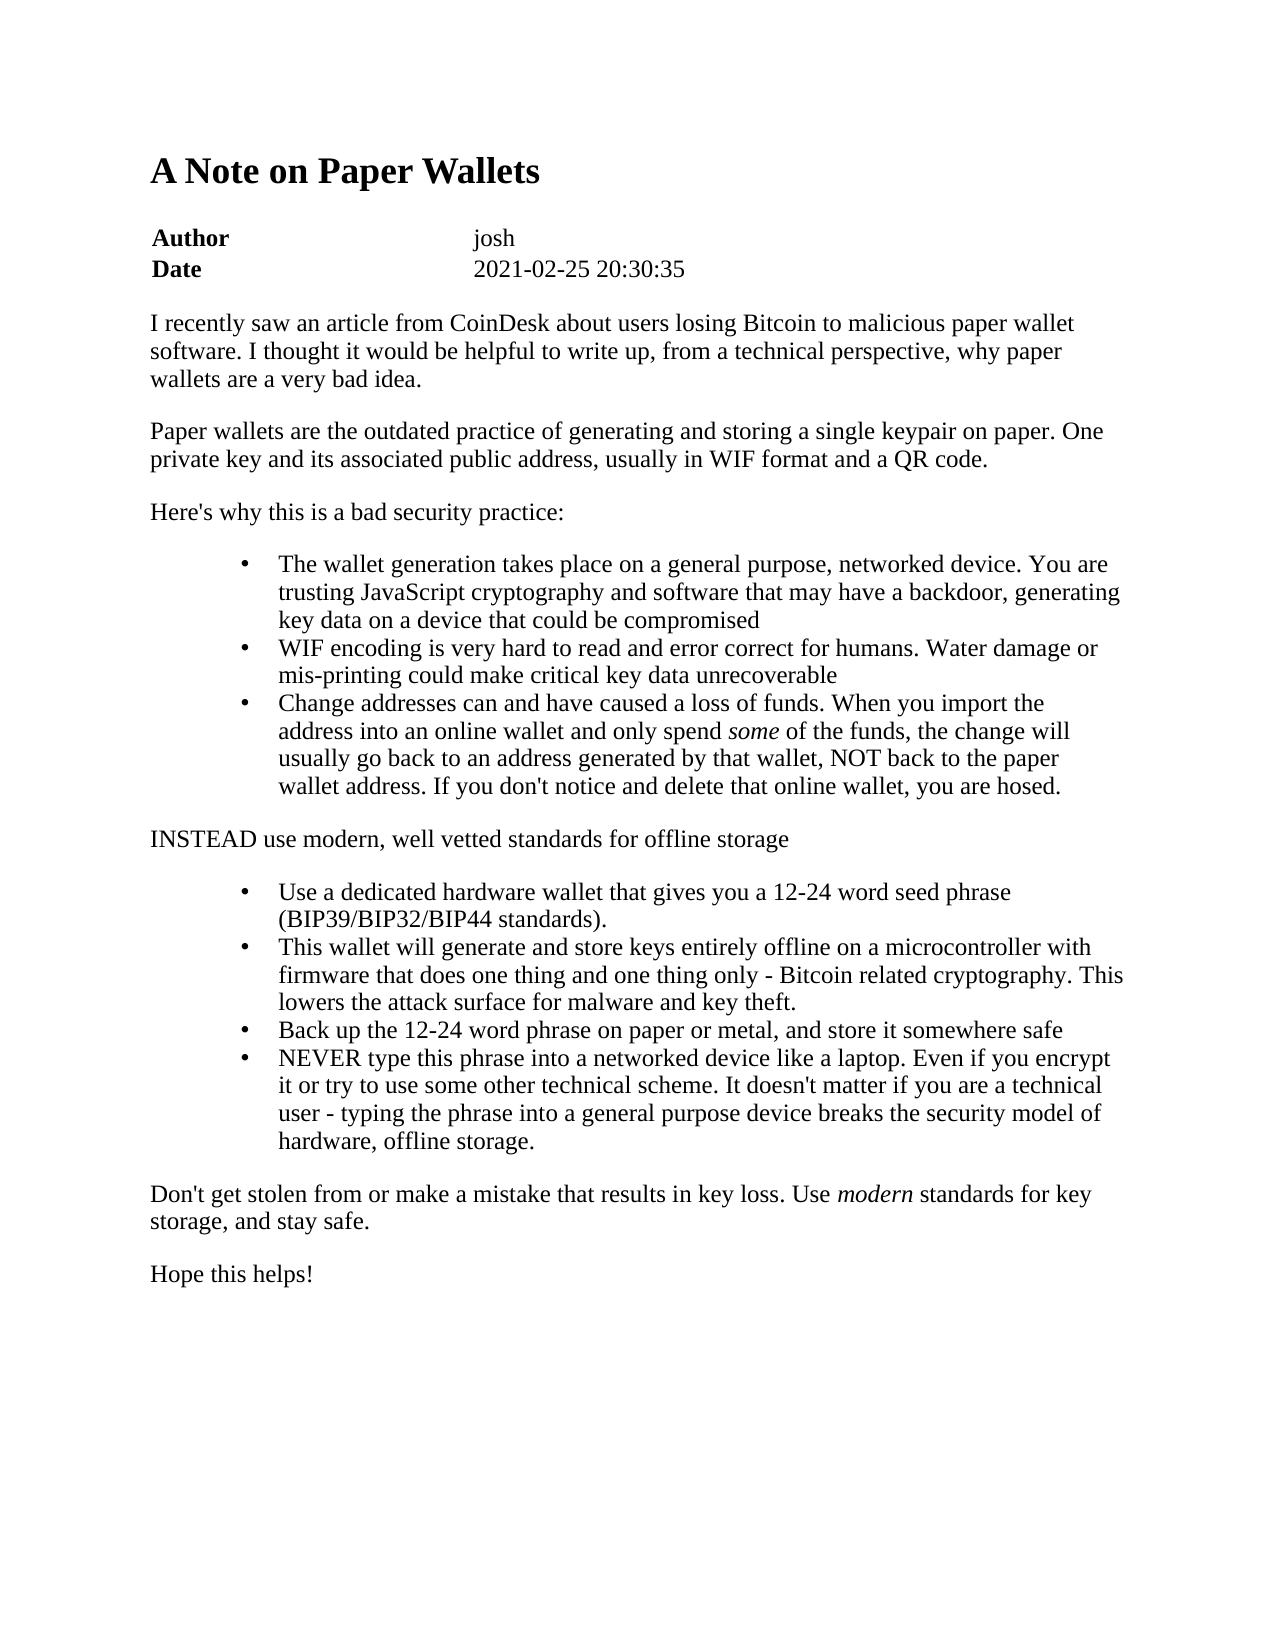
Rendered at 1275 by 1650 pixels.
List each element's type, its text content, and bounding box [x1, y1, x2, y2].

text Here's why this is a bad security practice: [150, 498, 1125, 526]
table_header Author [150, 223, 472, 253]
list Back up the 12-24 word phrase on paper or metal, and store it somewhere safe [241, 1016, 1125, 1044]
subtitle A Note on Paper Wallets [150, 150, 1125, 192]
text I recently saw an article from CoinDesk about users losing Bitcoin to malicious paper wallet software. I thought it would be helpful to write up, from a technical perspective, why paper wallets are a very bad idea. [150, 309, 1125, 392]
text Don't get stolen from or make a mistake that results in key loss. Use modern standards for key storage, and stay safe. [150, 1180, 1125, 1235]
list The wallet generation takes place on a general purpose, networked device. You are trusting JavaScript cryptography and software that may have a backdoor, generating key data on a device that could be compromised [241, 551, 1125, 634]
text INSTEAD use modern, well vetted standards for offline storage [150, 825, 1125, 853]
list NEVER type this phrase into a networked device like a laptop. Even if you encrypt it or try to use some other technical scheme. It doesn't matter if you are a technical user - typing the phrase into a general purpose device breaks the security model of hardware, offline storage. [241, 1044, 1125, 1155]
text Hope this helps! [150, 1260, 1125, 1288]
list Change addresses can and have caused a loss of funds. When you import the address into an online wallet and only spend some of the funds, the change will usually go back to an address generated by that wallet, NOT back to the paper wallet address. If you don't notice and delete that online wallet, you are hosed. [241, 689, 1125, 800]
table_cell Date [150, 254, 472, 284]
table_header josh [472, 223, 1125, 253]
table_cell 2021-02-25 20:30:35 [472, 254, 1125, 284]
list WIF encoding is very hard to read and error correct for humans. Water damage or mis-printing could make critical key data unrecoverable [241, 634, 1125, 689]
list This wallet will generate and store keys entirely offline on a microcontroller with firmware that does one thing and one thing only - Bitcoin related cryptography. This lowers the attack surface for malware and key theft. [241, 933, 1125, 1016]
text Paper wallets are the outdated practice of generating and storing a single keypair on paper. One private key and its associated public address, usually in WIF format and a QR code. [150, 417, 1125, 473]
list Use a dedicated hardware wallet that gives you a 12-24 word seed phrase (BIP39/BIP32/BIP44 standards). [241, 878, 1125, 933]
